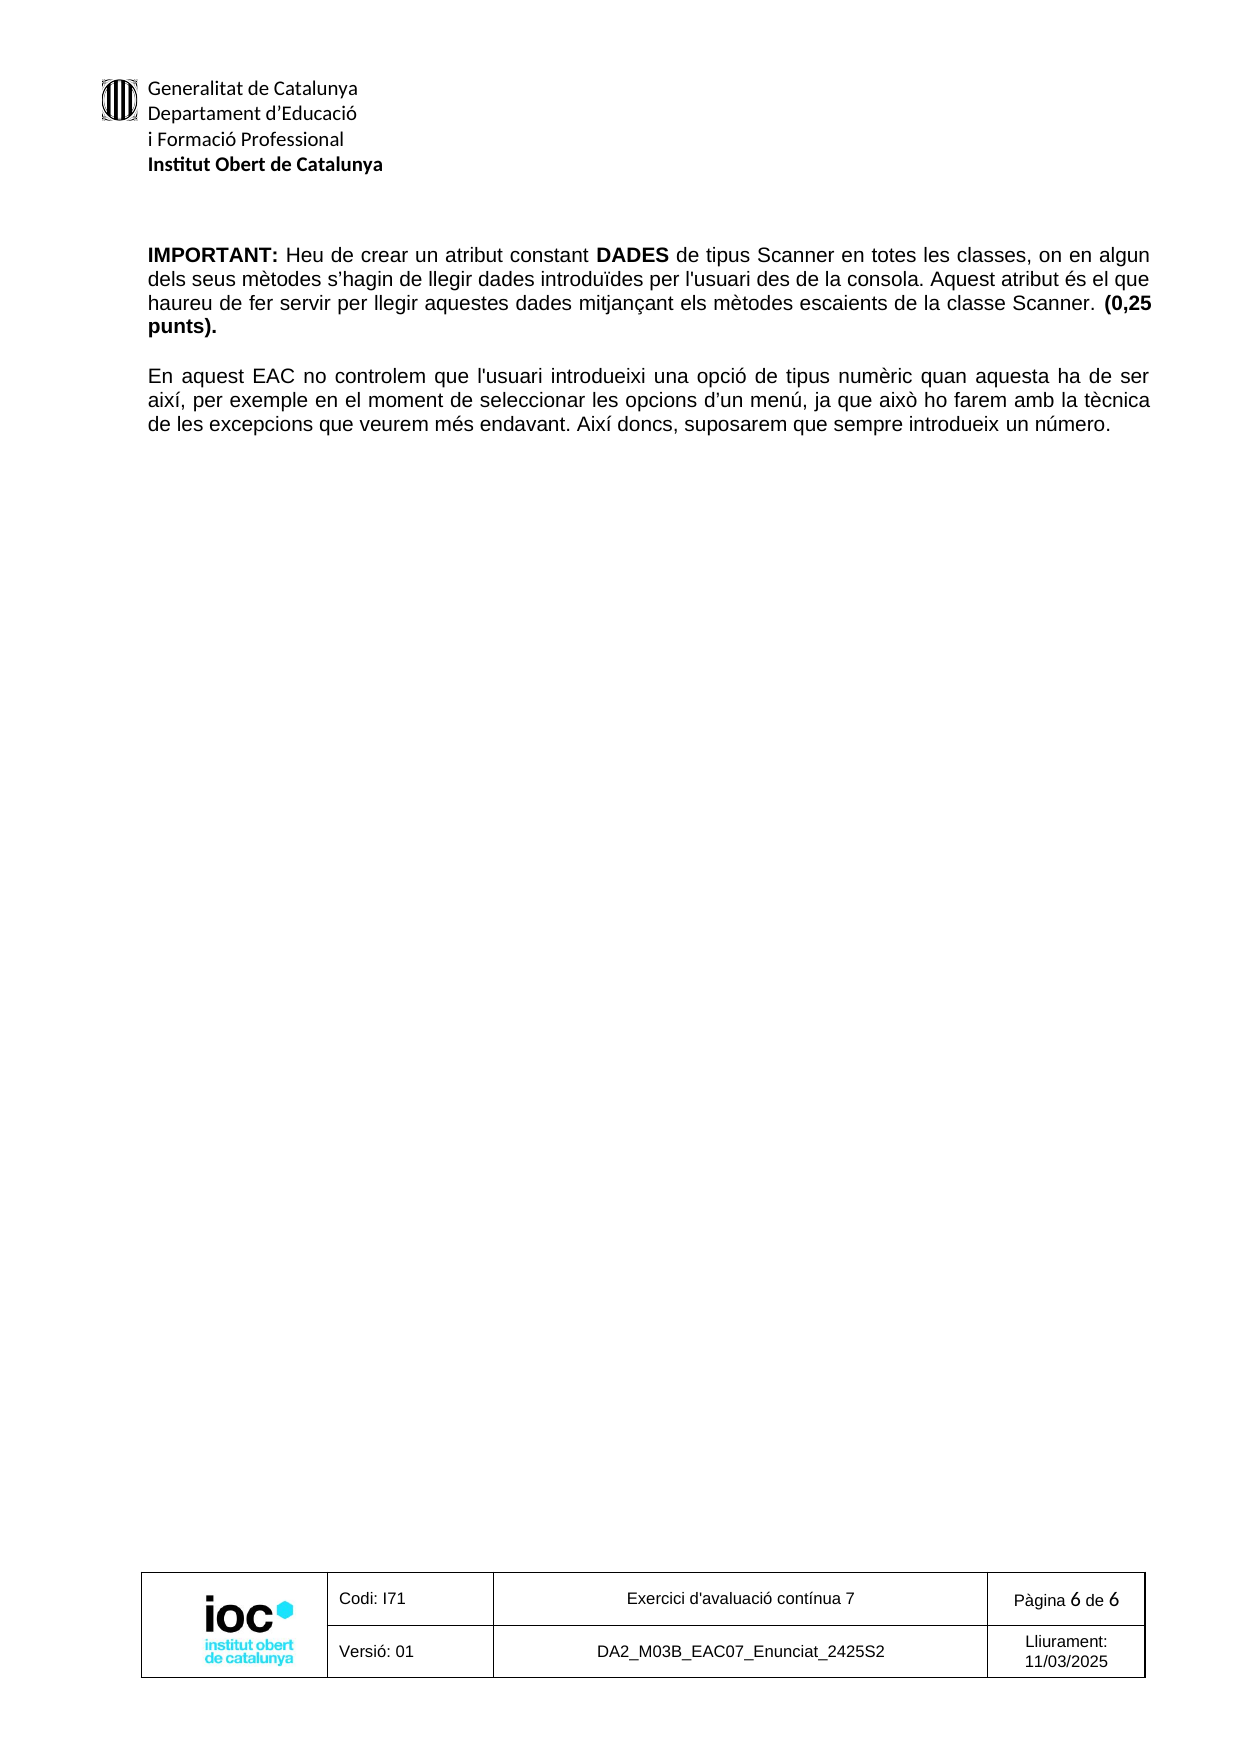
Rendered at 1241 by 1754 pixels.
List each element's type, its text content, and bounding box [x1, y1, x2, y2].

text En aquest EAC no controlem que l'usuari introdueixi una opció de tipus numèric quan aquesta ha de ser així, per exemple en el moment de seleccionar les opcions d’un menú, ja que això ho farem amb la tècnica de les excepcions que veurem més endavant. Així doncs, suposarem que sempre introdueix un número. [148, 364, 1152, 436]
text IMPORTANT: Heu de crear un atribut constant DADES de tipus Scanner en totes les classes, on en algun dels seus mètodes s’hagin de llegir dades introduïdes per l'usuari des de la consola. Aquest atribut és el que haureu de fer servir per llegir aquestes dades mitjançant els mètodes escaients de la classe Scanner. (0,25 punts). [148, 242, 1152, 338]
picture [192, 1582, 307, 1677]
